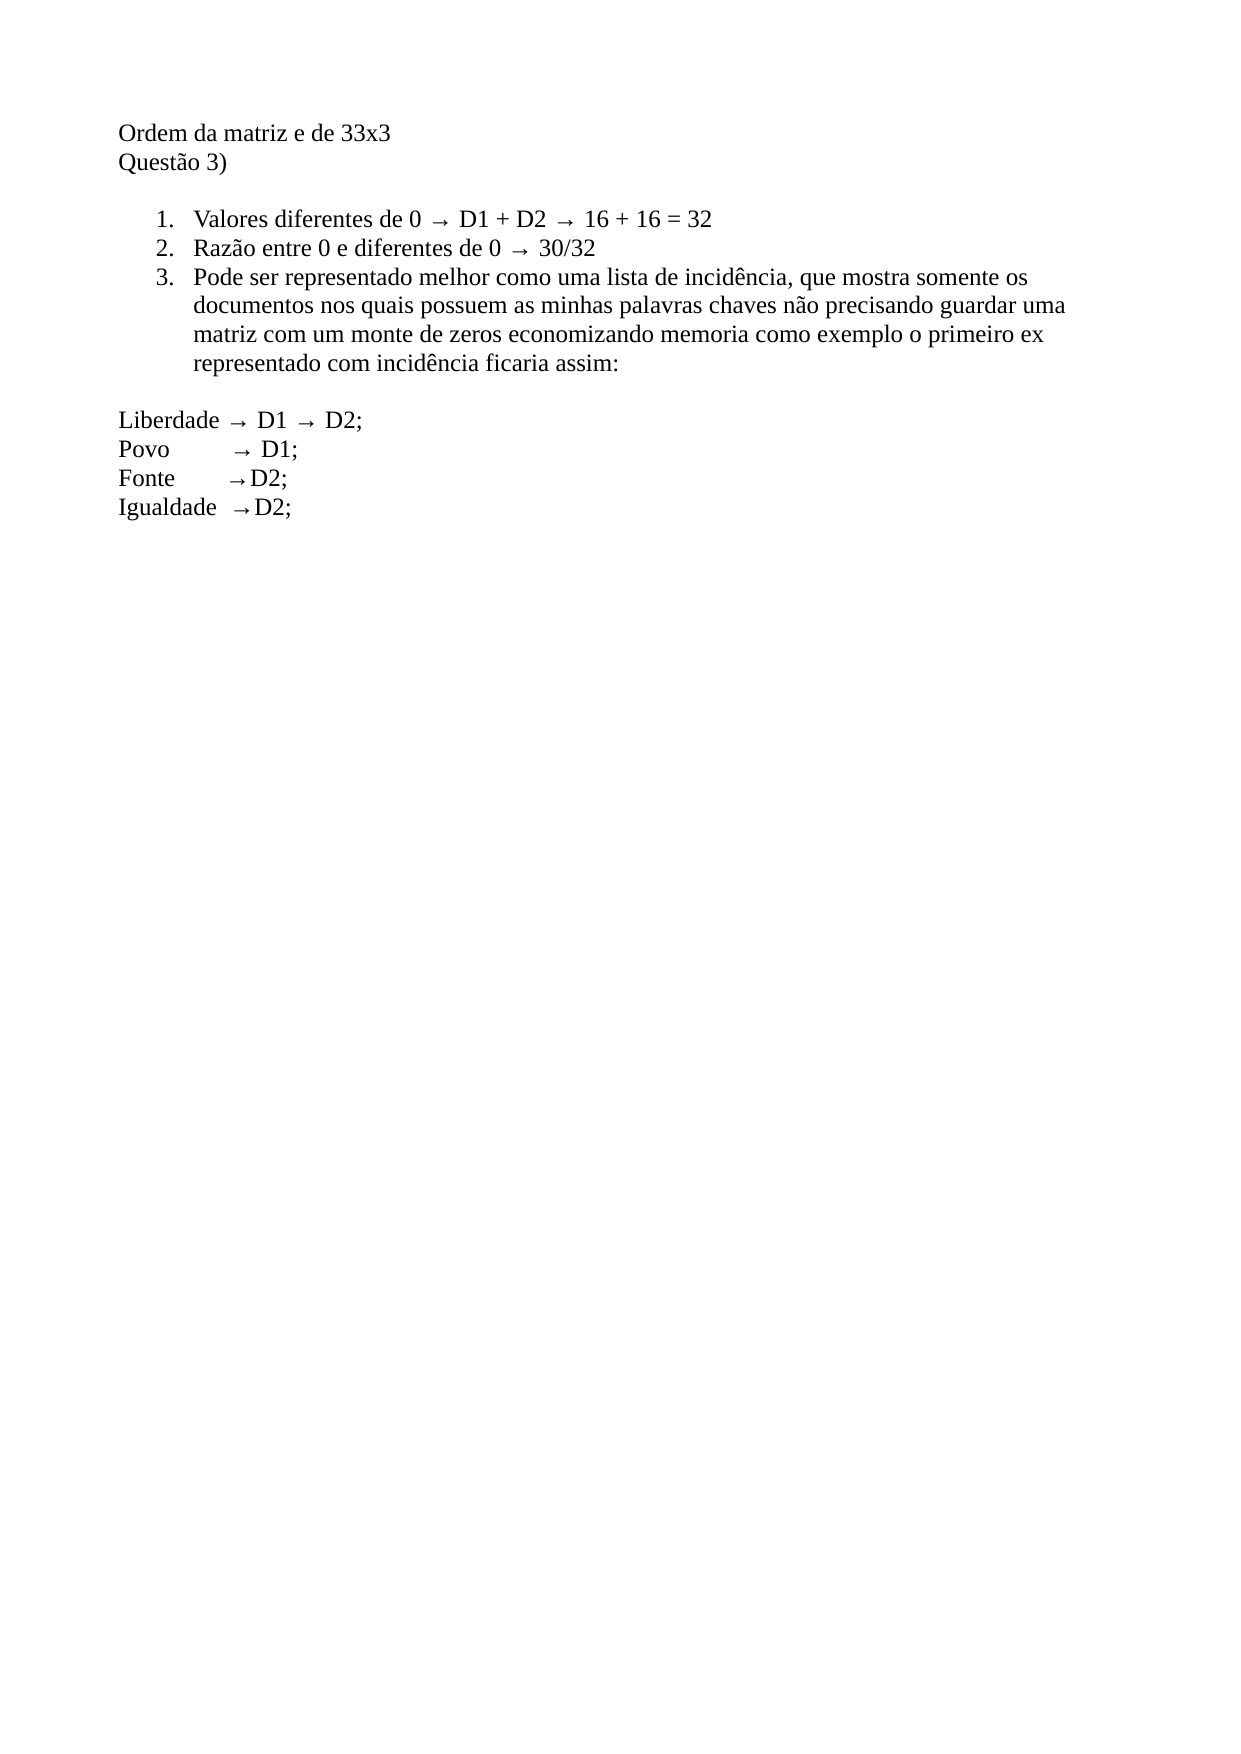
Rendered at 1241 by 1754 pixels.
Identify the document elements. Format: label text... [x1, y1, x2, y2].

text Povo → D1; [118, 434, 1122, 463]
text Ordem da matriz e de 33x3 [118, 118, 1122, 147]
text Questão 3) [118, 147, 1122, 176]
text Igualdade →D2; [118, 492, 1122, 521]
text Fonte →D2; [118, 463, 1122, 492]
list Valores diferentes de 0 → D1 + D2 → 16 + 16 = 32 [156, 204, 1122, 233]
list Pode ser representado melhor como uma lista de incidência, que mostra somente os documentos nos quais possuem as minhas palavras chaves não precisando guardar uma matriz com um monte de zeros economizando memoria como exemplo o primeiro ex representado com incidência ficaria assim: [156, 262, 1122, 377]
list Razão entre 0 e diferentes de 0 → 30/32 [156, 233, 1122, 262]
text Liberdade → D1 → D2; [118, 406, 1122, 434]
